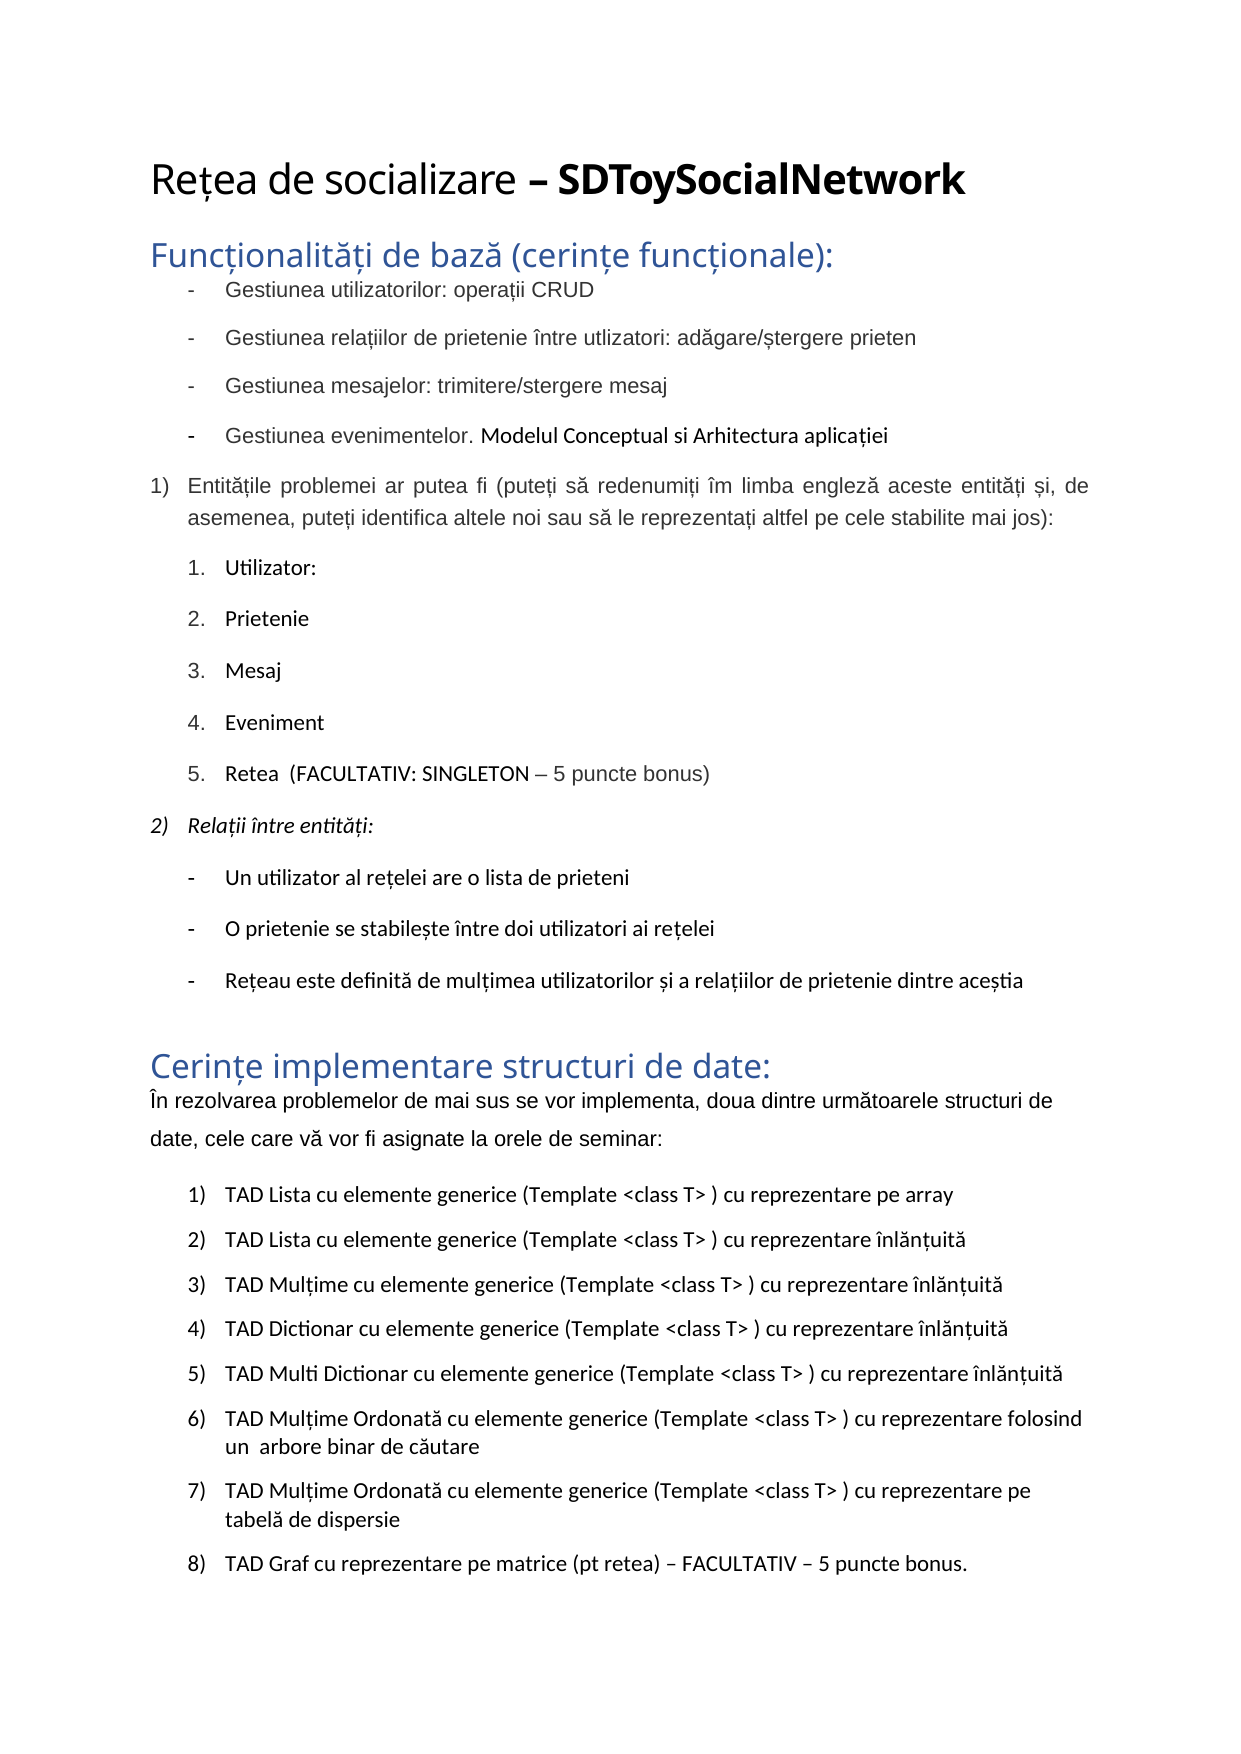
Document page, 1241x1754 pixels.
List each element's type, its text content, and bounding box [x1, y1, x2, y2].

list TAD Mulțime Ordonată cu elemente generice (Template <class T> ) cu reprezentare pe tabelă de dispersie [187, 1477, 1090, 1533]
subtitle Cerințe implementare structuri de date: [150, 1043, 1090, 1088]
list TAD Mulțime Ordonată cu elemente generice (Template <class T> ) cu reprezentare folosind un arbore binar de căutare [187, 1404, 1090, 1460]
list Entitățile problemei ar putea fi (puteți să redenumiți îm limba engleză aceste entități și, de asemenea, puteți identifica altele noi sau să le reprezentați altfel pe cele stabilite mai jos): [150, 473, 1090, 530]
list Retea (FACULTATIV: SINGLETON – 5 puncte bonus) [187, 759, 1090, 787]
list O prietenie se stabilește între doi utilizatori ai rețelei [187, 914, 1090, 942]
list Gestiunea evenimentelor. Modelul Conceptual si Arhitectura aplicației [187, 422, 1090, 449]
list TAD Mulțime cu elemente generice (Template <class T> ) cu reprezentare înlănțuită [187, 1270, 1090, 1298]
list Gestiunea relațiilor de prietenie între utlizatori: adăgare/ștergere prieten [187, 325, 1090, 351]
list Mesaj [187, 656, 1090, 684]
text Reţea de socializare – SDToySocialNetwork [150, 150, 1090, 207]
list Utilizator: [187, 553, 1090, 581]
text În rezolvarea problemelor de mai sus se vor implementa, doua dintre următoarele structuri de date, cele care vă vor fi asignate la orele de seminar: [150, 1088, 1090, 1151]
list Rețeau este definită de mulțimea utilizatorilor și a relațiilor de prietenie dintre aceștia [187, 966, 1090, 994]
list TAD Lista cu elemente generice (Template <class T> ) cu reprezentare înlănțuită [187, 1225, 1090, 1253]
list Gestiunea mesajelor: trimitere/stergere mesaj [187, 373, 1090, 399]
subtitle Funcționalități de bază (cerințe funcționale): [150, 232, 1090, 277]
list TAD Dictionar cu elemente generice (Template <class T> ) cu reprezentare înlănțuită [187, 1314, 1090, 1343]
list TAD Graf cu reprezentare pe matrice (pt retea) – FACULTATIV – 5 puncte bonus. [187, 1549, 1090, 1577]
list TAD Multi Dictionar cu elemente generice (Template <class T> ) cu reprezentare înlănțuită [187, 1359, 1090, 1387]
list Gestiunea utilizatorilor: operații CRUD [187, 277, 1090, 302]
list Relații între entități: [150, 811, 1090, 839]
list Eveniment [187, 708, 1090, 736]
list Un utilizator al rețelei are o lista de prieteni [187, 863, 1090, 891]
list Prietenie [187, 604, 1090, 632]
list TAD Lista cu elemente generice (Template <class T> ) cu reprezentare pe array [187, 1181, 1090, 1208]
